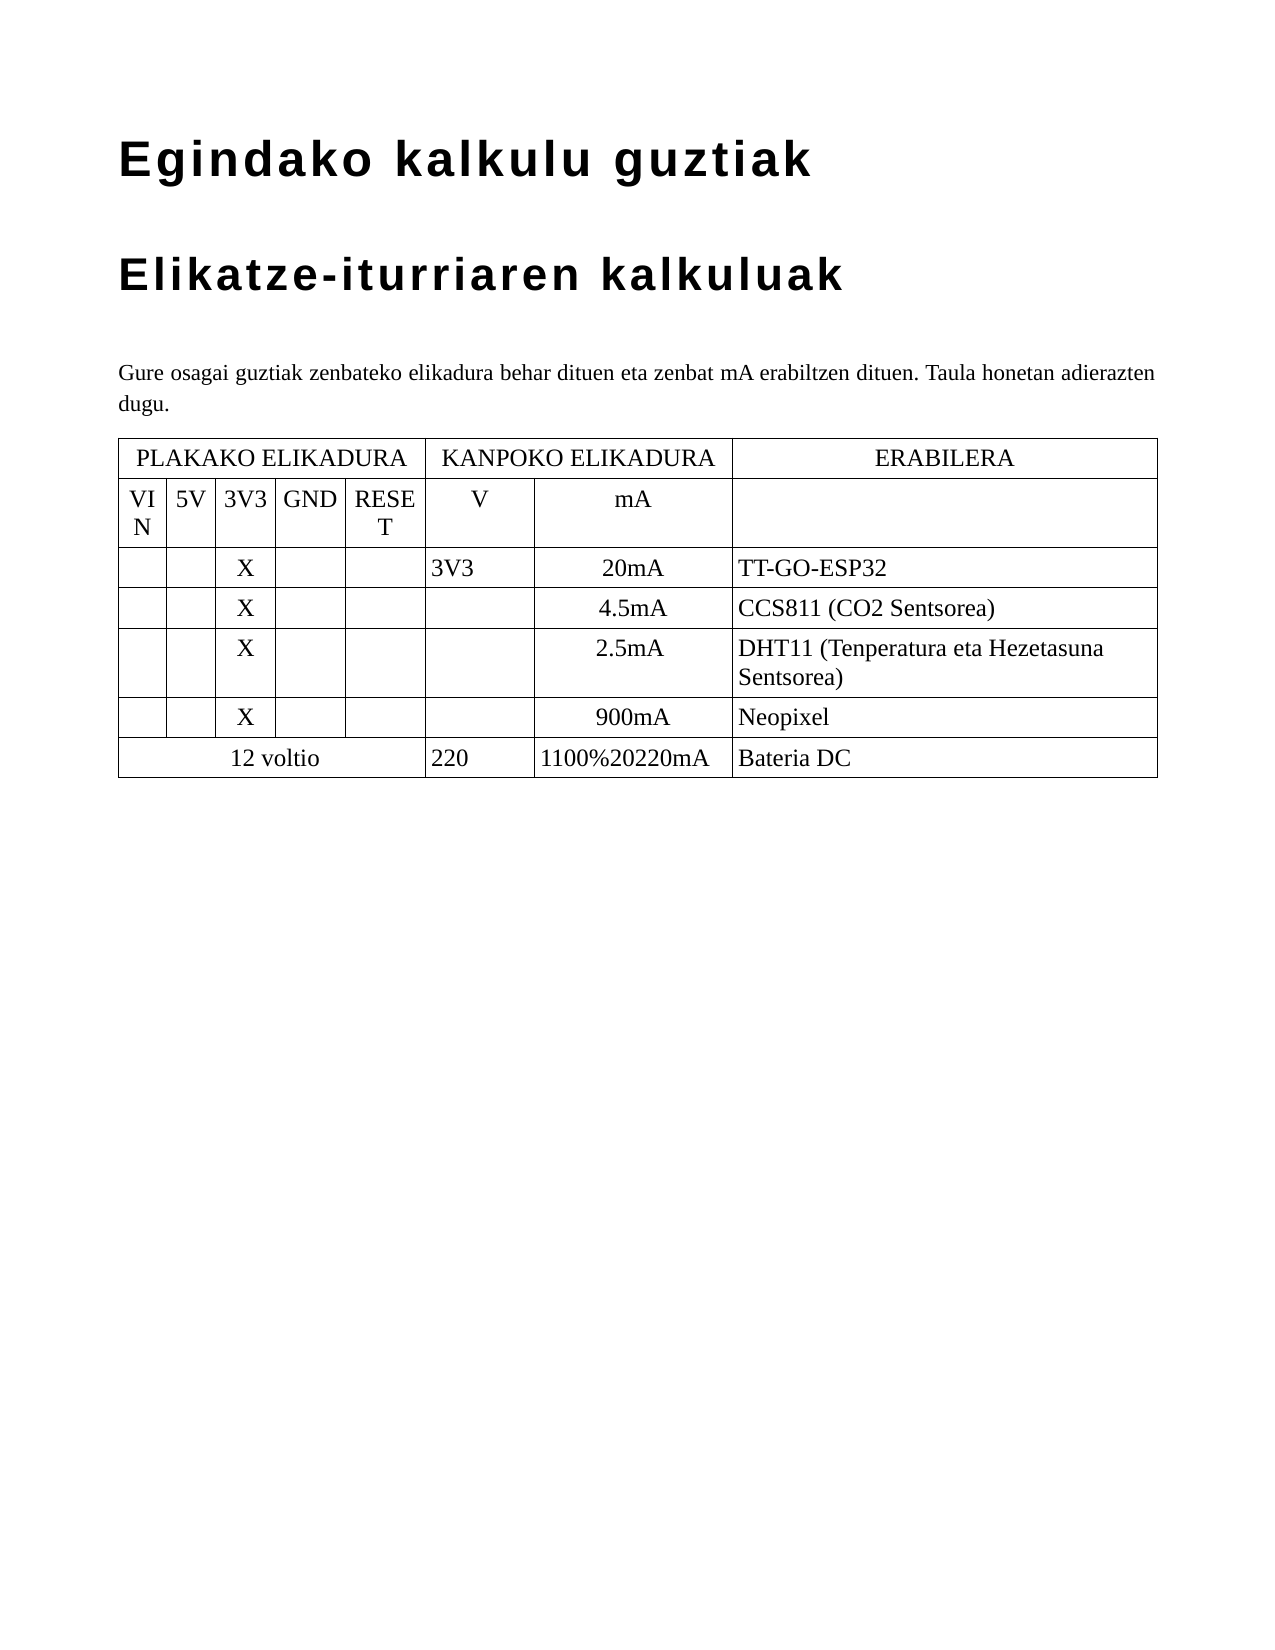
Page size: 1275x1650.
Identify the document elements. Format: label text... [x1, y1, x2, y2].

table_cell X [216, 629, 275, 697]
table_cell 4.5mA [535, 588, 732, 628]
subtitle Elikatze-iturriaren kalkuluak [118, 247, 1157, 300]
table_cell [119, 629, 166, 697]
table_cell 3V3 [426, 548, 534, 587]
subtitle Egindako kalkulu guztiak [118, 130, 1157, 187]
table_cell [426, 629, 534, 697]
table_cell X [216, 588, 275, 628]
table_cell [119, 548, 166, 587]
table_cell 1100%20220mA [535, 738, 732, 777]
table_cell GND [276, 479, 345, 547]
table_header KANPOKO ELIKADURA [426, 439, 732, 478]
table_cell [276, 588, 345, 628]
table_cell 3V3 [216, 479, 275, 547]
table_cell [276, 548, 345, 587]
table_cell Neopixel [733, 698, 1157, 737]
table_cell CCS811 (CO2 Sentsorea) [733, 588, 1157, 628]
table_cell 12 voltio [119, 738, 425, 777]
table_cell [119, 588, 166, 628]
table_cell X [216, 548, 275, 587]
table_header PLAKAKO ELIKADURA [119, 439, 425, 478]
table_cell [167, 698, 215, 737]
table_cell V [426, 479, 534, 547]
table_cell 220 [426, 738, 534, 777]
table_cell [346, 629, 425, 697]
table_cell X [216, 698, 275, 737]
table_cell [346, 588, 425, 628]
table_cell [733, 479, 1157, 547]
table_cell [167, 588, 215, 628]
table_cell [426, 588, 534, 628]
table_cell [167, 548, 215, 587]
table_cell [346, 548, 425, 587]
table_cell VIN [119, 479, 166, 547]
table_cell [426, 698, 534, 737]
table_cell 2.5mA [535, 629, 732, 697]
table_cell 5V [167, 479, 215, 547]
text Gure osagai guztiak zenbateko elikadura behar dituen eta zenbat mA erabiltzen dituen. Taula honetan adierazten dugu. [118, 359, 1157, 416]
table_cell [276, 629, 345, 697]
table_cell Bateria DC [733, 738, 1157, 777]
table_cell [167, 629, 215, 697]
table_cell 900mA [535, 698, 732, 737]
table_cell DHT11 (Tenperatura eta Hezetasuna Sentsorea) [733, 629, 1157, 697]
table_cell TT-GO-ESP32 [733, 548, 1157, 587]
table_cell [119, 698, 166, 737]
table_cell 20mA [535, 548, 732, 587]
table_cell [276, 698, 345, 737]
table_cell mA [535, 479, 732, 547]
table_cell RESET [346, 479, 425, 547]
table_cell [346, 698, 425, 737]
table_header ERABILERA [733, 439, 1157, 478]
